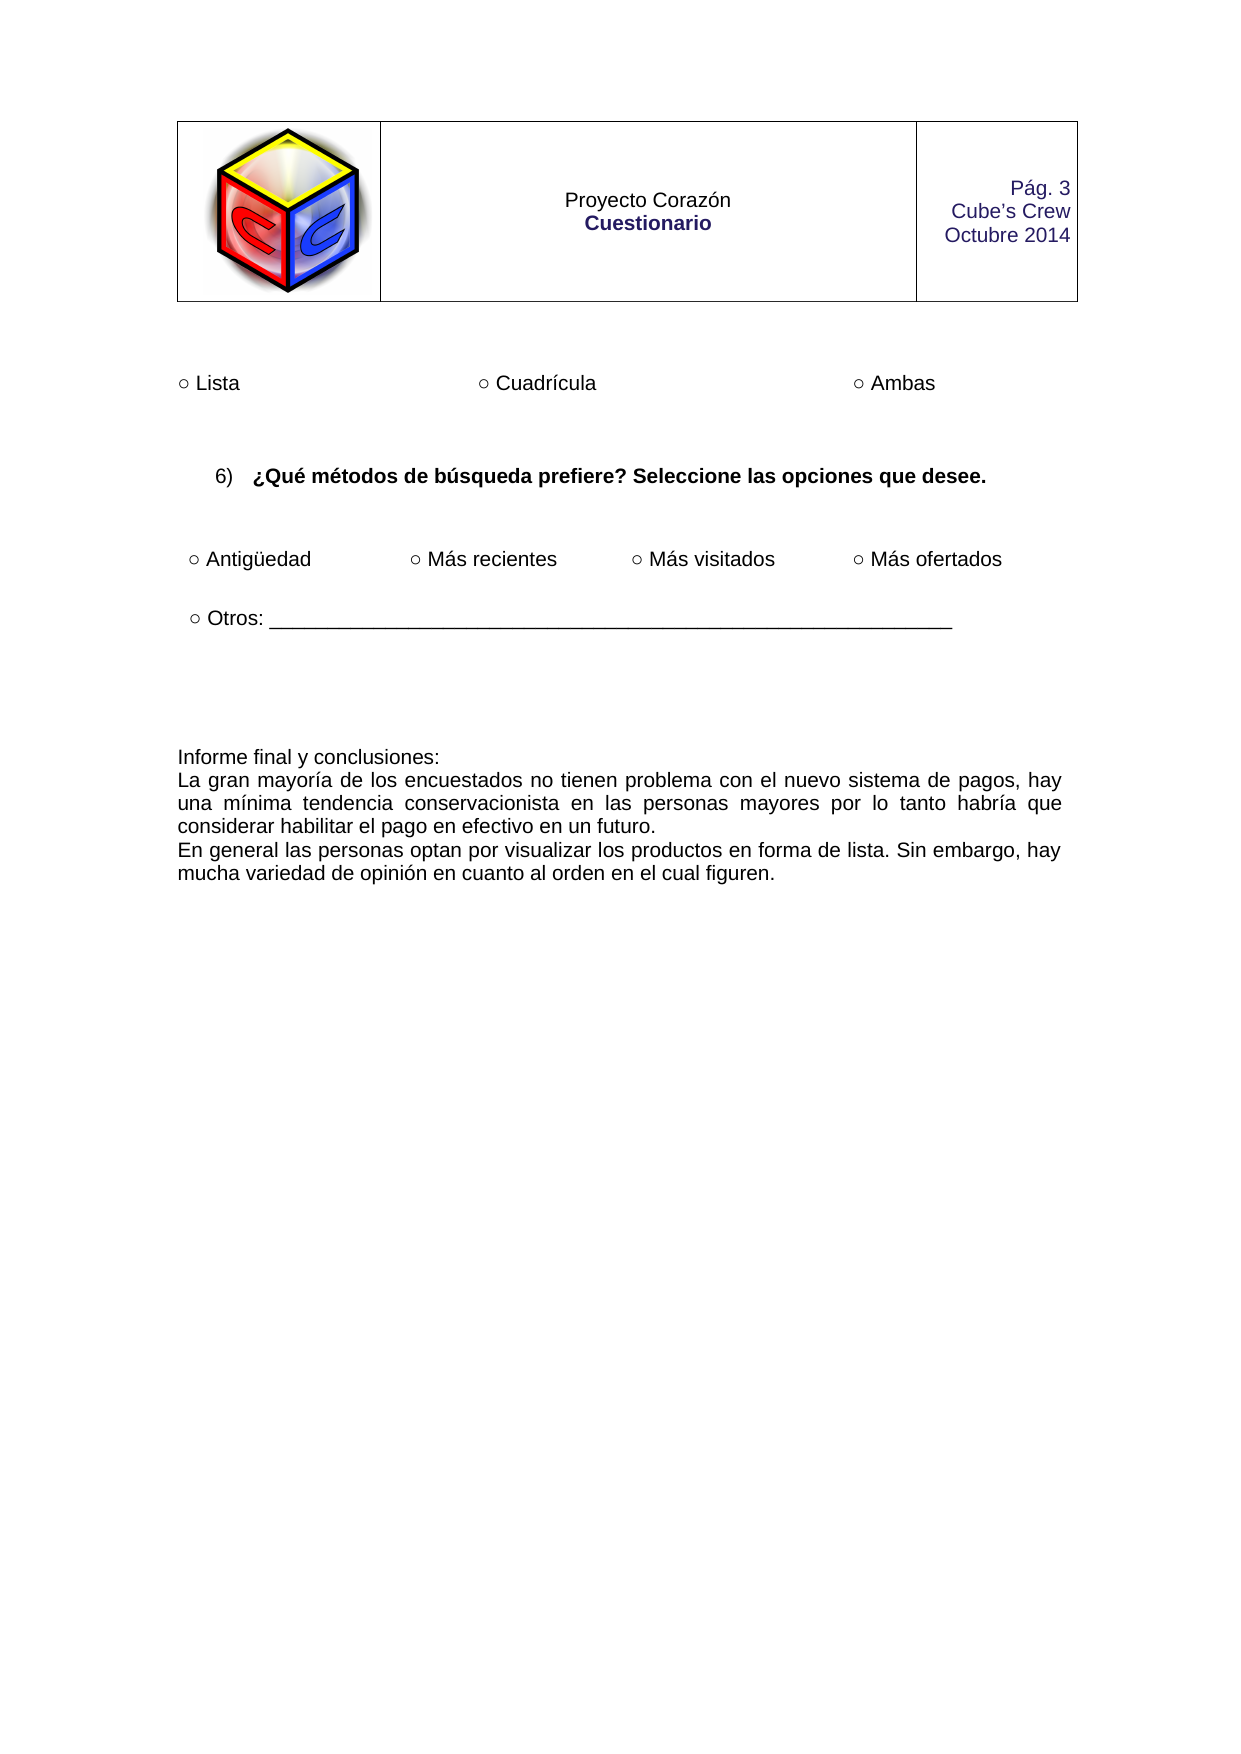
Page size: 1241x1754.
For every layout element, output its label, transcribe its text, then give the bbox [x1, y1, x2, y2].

table_header ○ Antigüedad [178, 537, 398, 581]
text ○ Lista ○ Cuadrícula ○ Ambas [177, 349, 1063, 395]
table_header ○ Más ofertados [843, 537, 1062, 581]
picture [203, 128, 373, 295]
text En general las personas optan por visualizar los productos en forma de lista. Sin embargo, hay mucha variedad de opinión en cuanto al orden en el cual figuren. [177, 838, 1063, 885]
text ○ Otros: ___________________________________________________________ [177, 606, 1063, 629]
text La gran mayoría de los encuestados no tienen problema con el nuevo sistema de pagos, hay una mínima tendencia conservacionista en las personas mayores por lo tanto habría que considerar habilitar el pago en efectivo en un futuro. [177, 769, 1063, 838]
table_header ○ Más visitados [621, 537, 841, 581]
text Informe final y conclusiones: [177, 745, 1063, 769]
table_header ○ Más recientes [400, 537, 619, 581]
list ¿Qué métodos de búsqueda prefiere? Seleccione las opciones que desee. [215, 465, 1063, 488]
